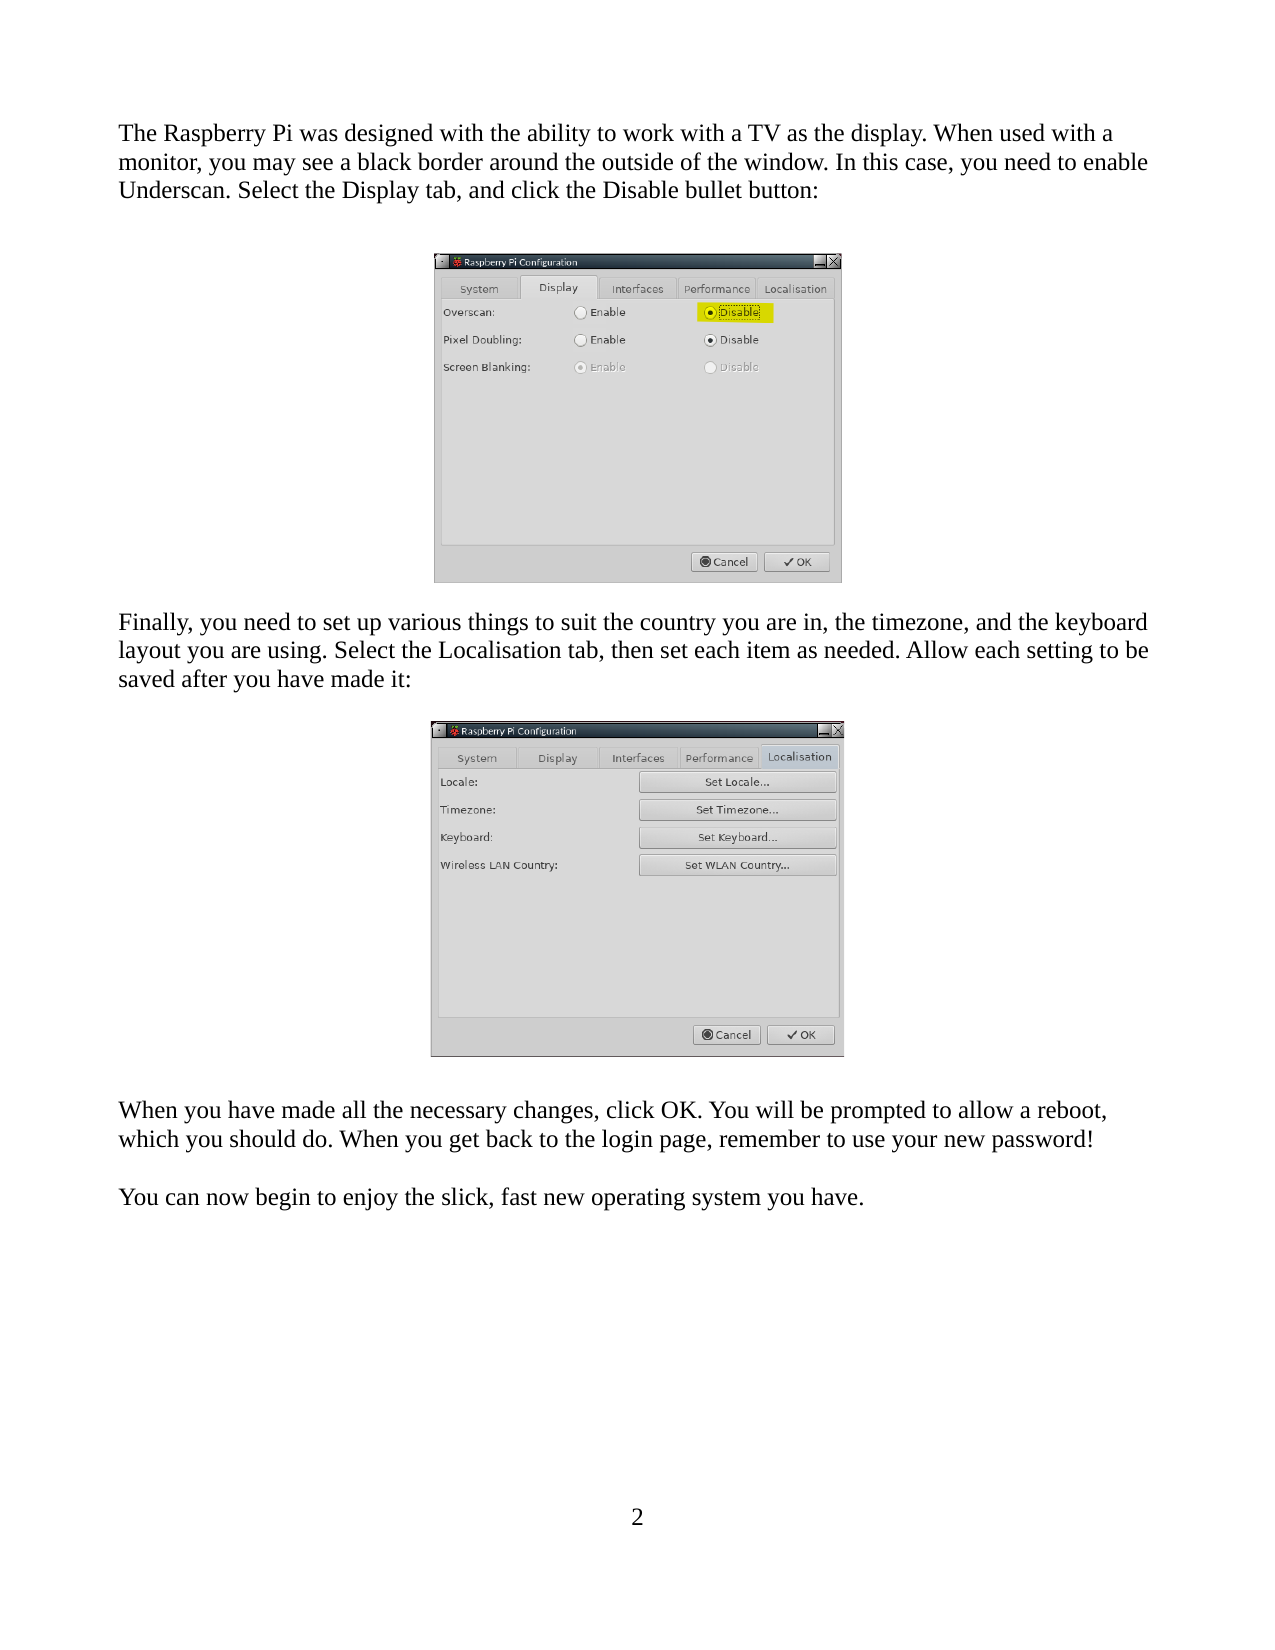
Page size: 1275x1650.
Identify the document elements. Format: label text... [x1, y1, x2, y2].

text Finally, you need to set up various things to suit the country you are in, the timezone, and the keyboard layout you are using. Select the Localisation tab, then set each item as needed. Allow each setting to be saved after you have made it: [118, 607, 1157, 693]
text The Raspberry Pi was designed with the ability to work with a TV as the display. When used with a monitor, you may see a black border around the outside of the window. In this case, you need to enable Underscan. Select the Display tab, and click the Disable bullet button: [118, 118, 1157, 204]
text When you have made all the necessary changes, click OK. You will be prompted to allow a reboot, which you should do. When you get back to the login page, remember to use your new password! [118, 1096, 1157, 1153]
picture [430, 721, 845, 1057]
picture [430, 249, 845, 587]
text You can now begin to enjoy the slick, fast new operating system you have. [118, 1182, 1157, 1211]
